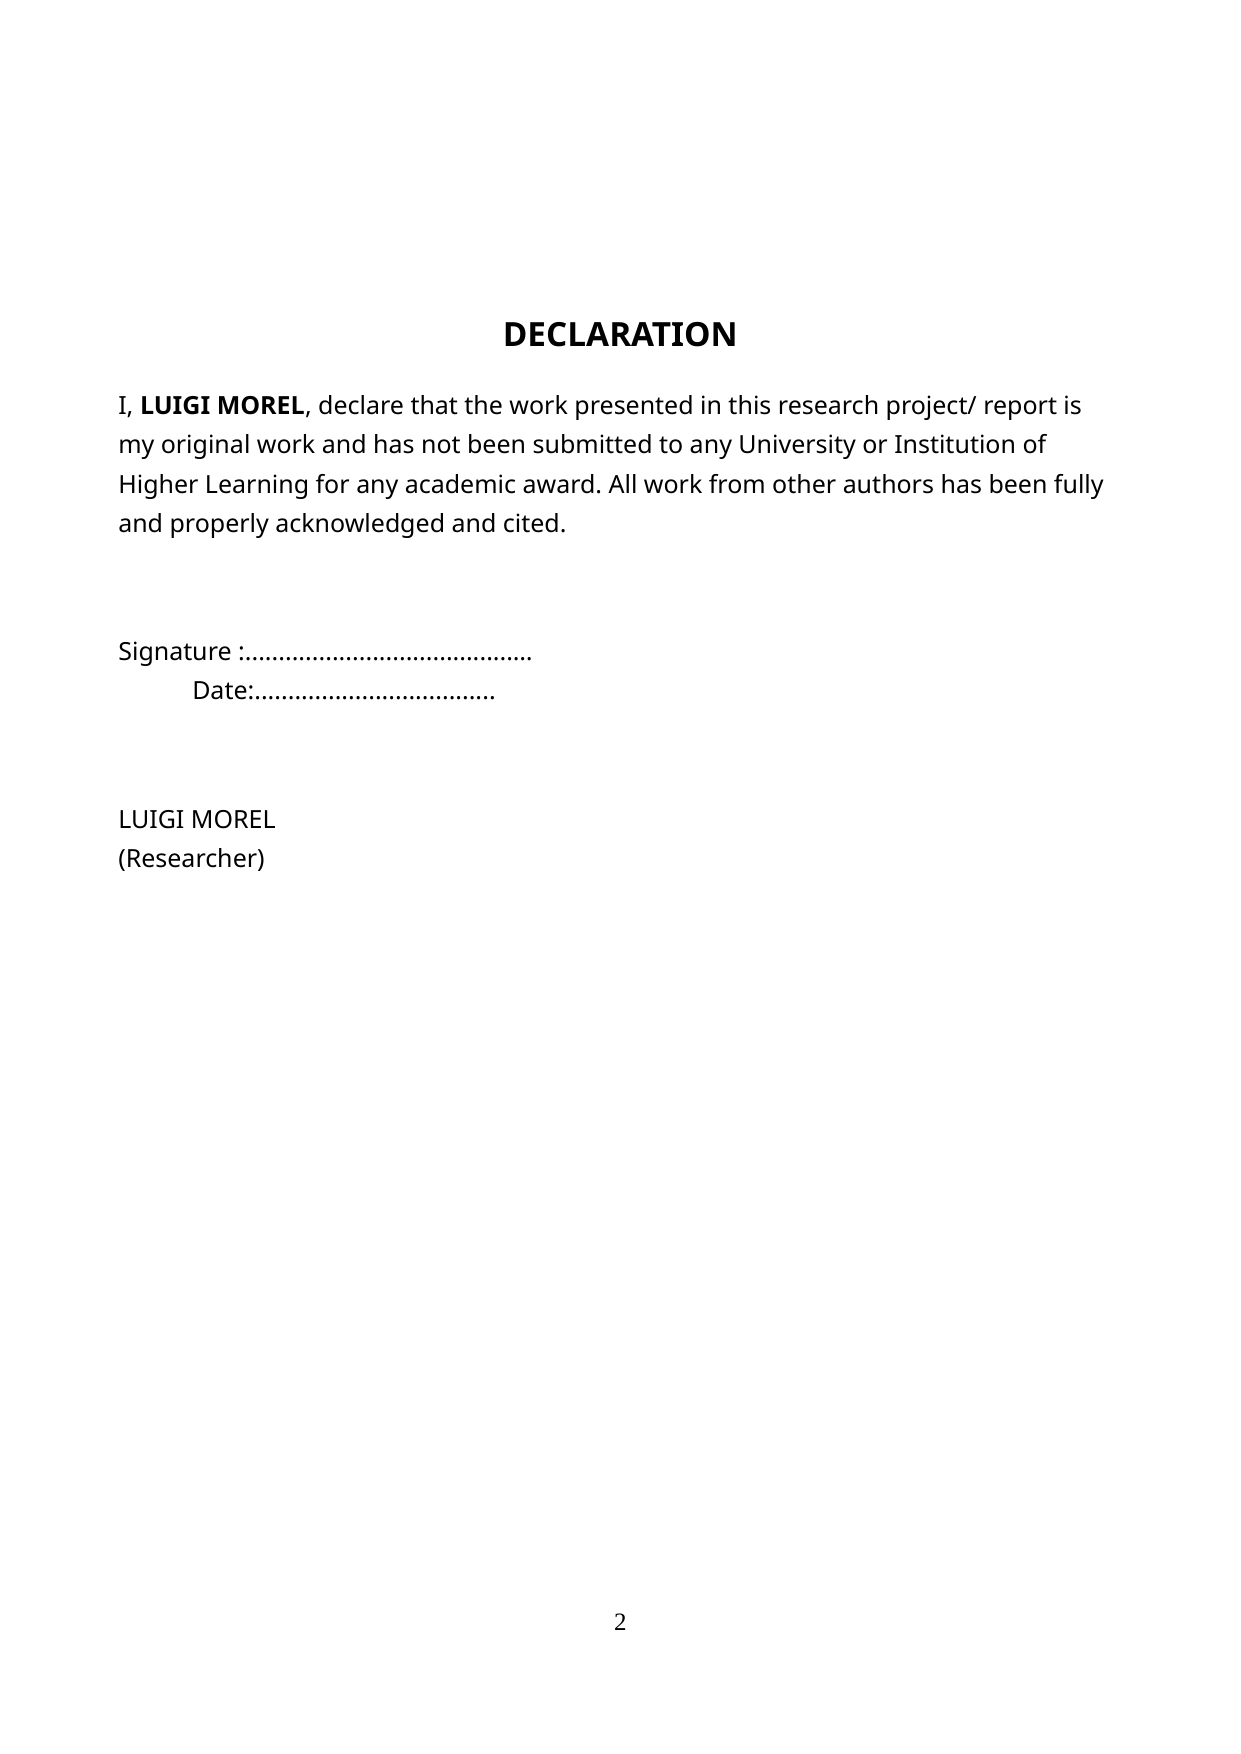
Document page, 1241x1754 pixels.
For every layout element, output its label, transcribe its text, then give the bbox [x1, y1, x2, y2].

text I, LUIGI MOREL, declare that the work presented in this research project/ report is my original work and has not been submitted to any University or Institution of Higher Learning for any academic award. All work from other authors has been fully and properly acknowledged and cited. [118, 388, 1122, 539]
text Signature :........................................… Date:.................................... [118, 634, 1122, 707]
text DECLARATION [118, 311, 1122, 356]
text LUIGI MOREL (Researcher) [118, 801, 1122, 874]
